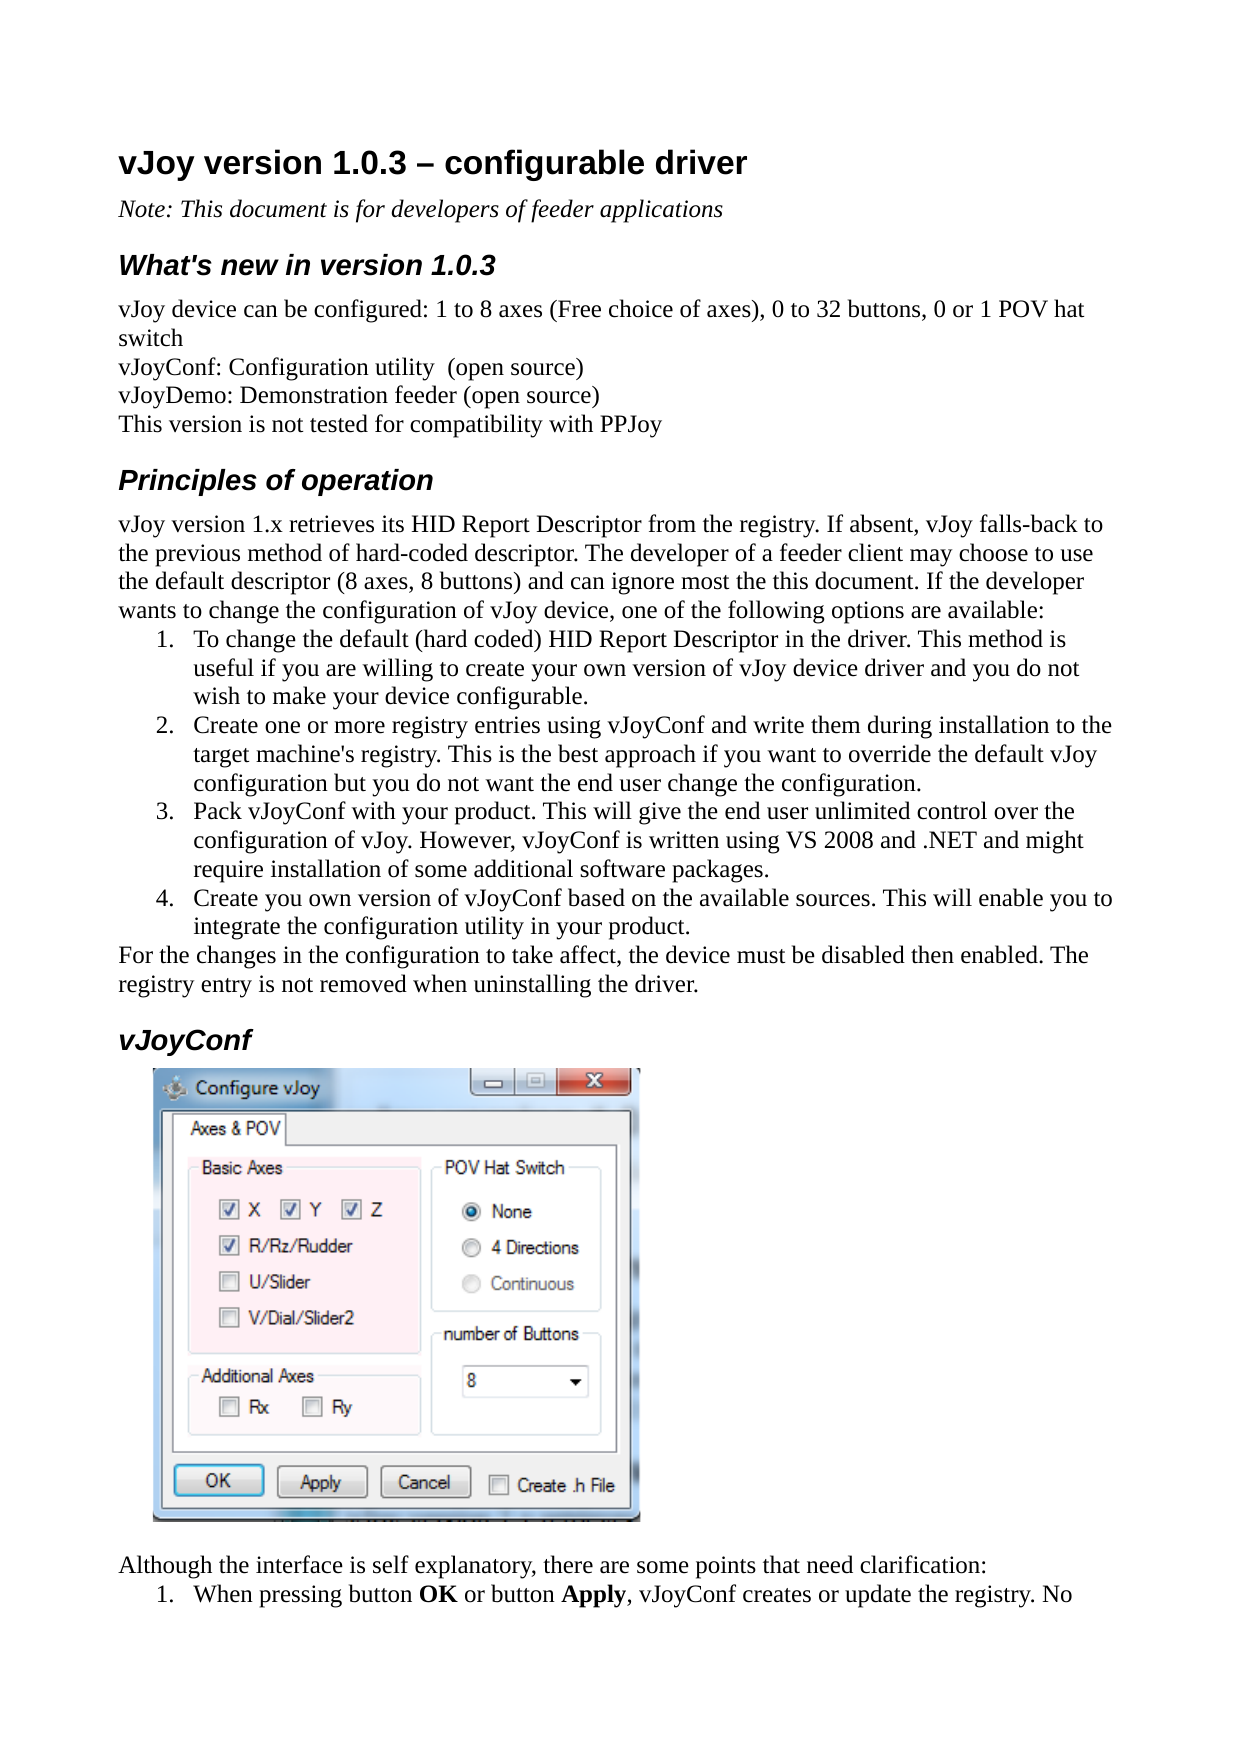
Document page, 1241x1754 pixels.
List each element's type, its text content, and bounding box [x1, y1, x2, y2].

text This version is not tested for compatibility with PPJoy [118, 409, 1122, 438]
list Create you own version of vJoyConf based on the available sources. This will enable you to integrate the configuration utility in your product. [156, 883, 1122, 940]
subtitle Principles of operation [118, 463, 1122, 496]
text vJoy version 1.x retrieves its HID Report Descriptor from the registry. If absent, vJoy falls-back to the previous method of hard-coded descriptor. The developer of a feeder client may choose to use the default descriptor (8 axes, 8 buttons) and can ignore most the this document. If the developer wants to change the configuration of vJoy device, one of the following options are available: [118, 509, 1122, 624]
picture [152, 1068, 641, 1522]
text For the changes in the configuration to take affect, the device must be disabled then enabled. The registry entry is not removed when uninstalling the driver. [118, 940, 1122, 998]
text vJoy device can be configured: 1 to 8 axes (Free choice of axes), 0 to 32 buttons, 0 or 1 POV hat switch [118, 294, 1122, 352]
text vJoyConf: Configuration utility (open source) [118, 352, 1122, 380]
list Pack vJoyConf with your product. This will give the end user unlimited control over the configuration of vJoy. However, vJoyConf is written using VS 2008 and .NET and might require installation of some additional software packages. [156, 796, 1122, 883]
list When pressing button OK or button Apply, vJoyConf creates or update the registry. No [156, 1579, 1122, 1608]
subtitle vJoyConf [118, 1023, 1122, 1056]
subtitle What's new in version 1.0.3 [118, 248, 1122, 282]
subtitle vJoy version 1.0.3 – configurable driver [118, 143, 1122, 182]
text vJoyDemo: Demonstration feeder (open source) [118, 380, 1122, 409]
list Create one or more registry entries using vJoyConf and write them during installation to the target machine's registry. This is the best approach if you want to override the default vJoy configuration but you do not want the end user change the configuration. [156, 710, 1122, 796]
text Although the interface is self explanatory, there are some points that need clarification: [118, 1551, 1122, 1579]
text Note: This document is for developers of feeder applications [118, 194, 1122, 223]
list To change the default (hard coded) HID Report Descriptor in the driver. This method is useful if you are willing to create your own version of vJoy device driver and you do not wish to make your device configurable. [156, 624, 1122, 710]
